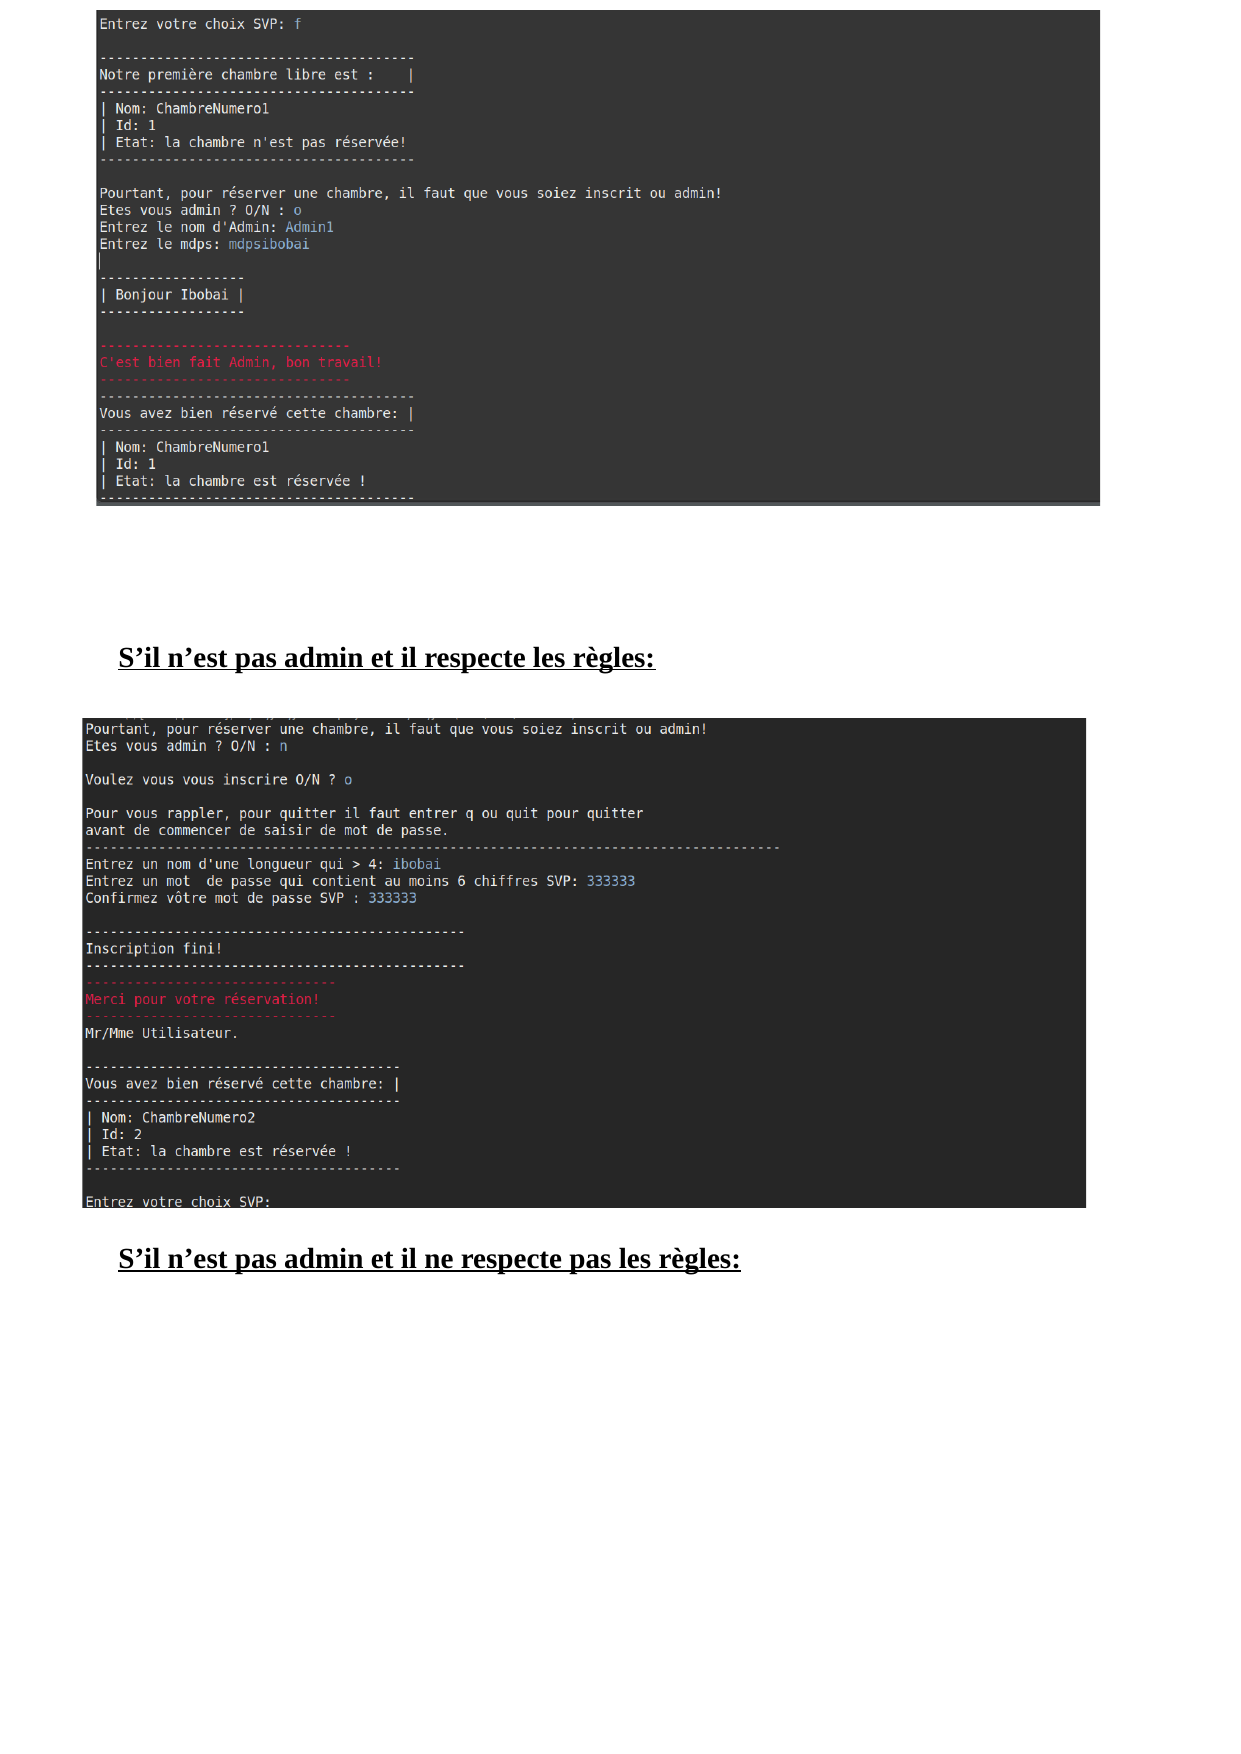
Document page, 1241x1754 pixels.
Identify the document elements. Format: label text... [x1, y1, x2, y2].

picture [96, 10, 1101, 506]
text S’il n’est pas admin et il respecte les règles: [118, 640, 1122, 673]
text S’il n’est pas admin et il ne respecte pas les règles: [118, 1241, 1122, 1275]
picture [82, 718, 1087, 1208]
